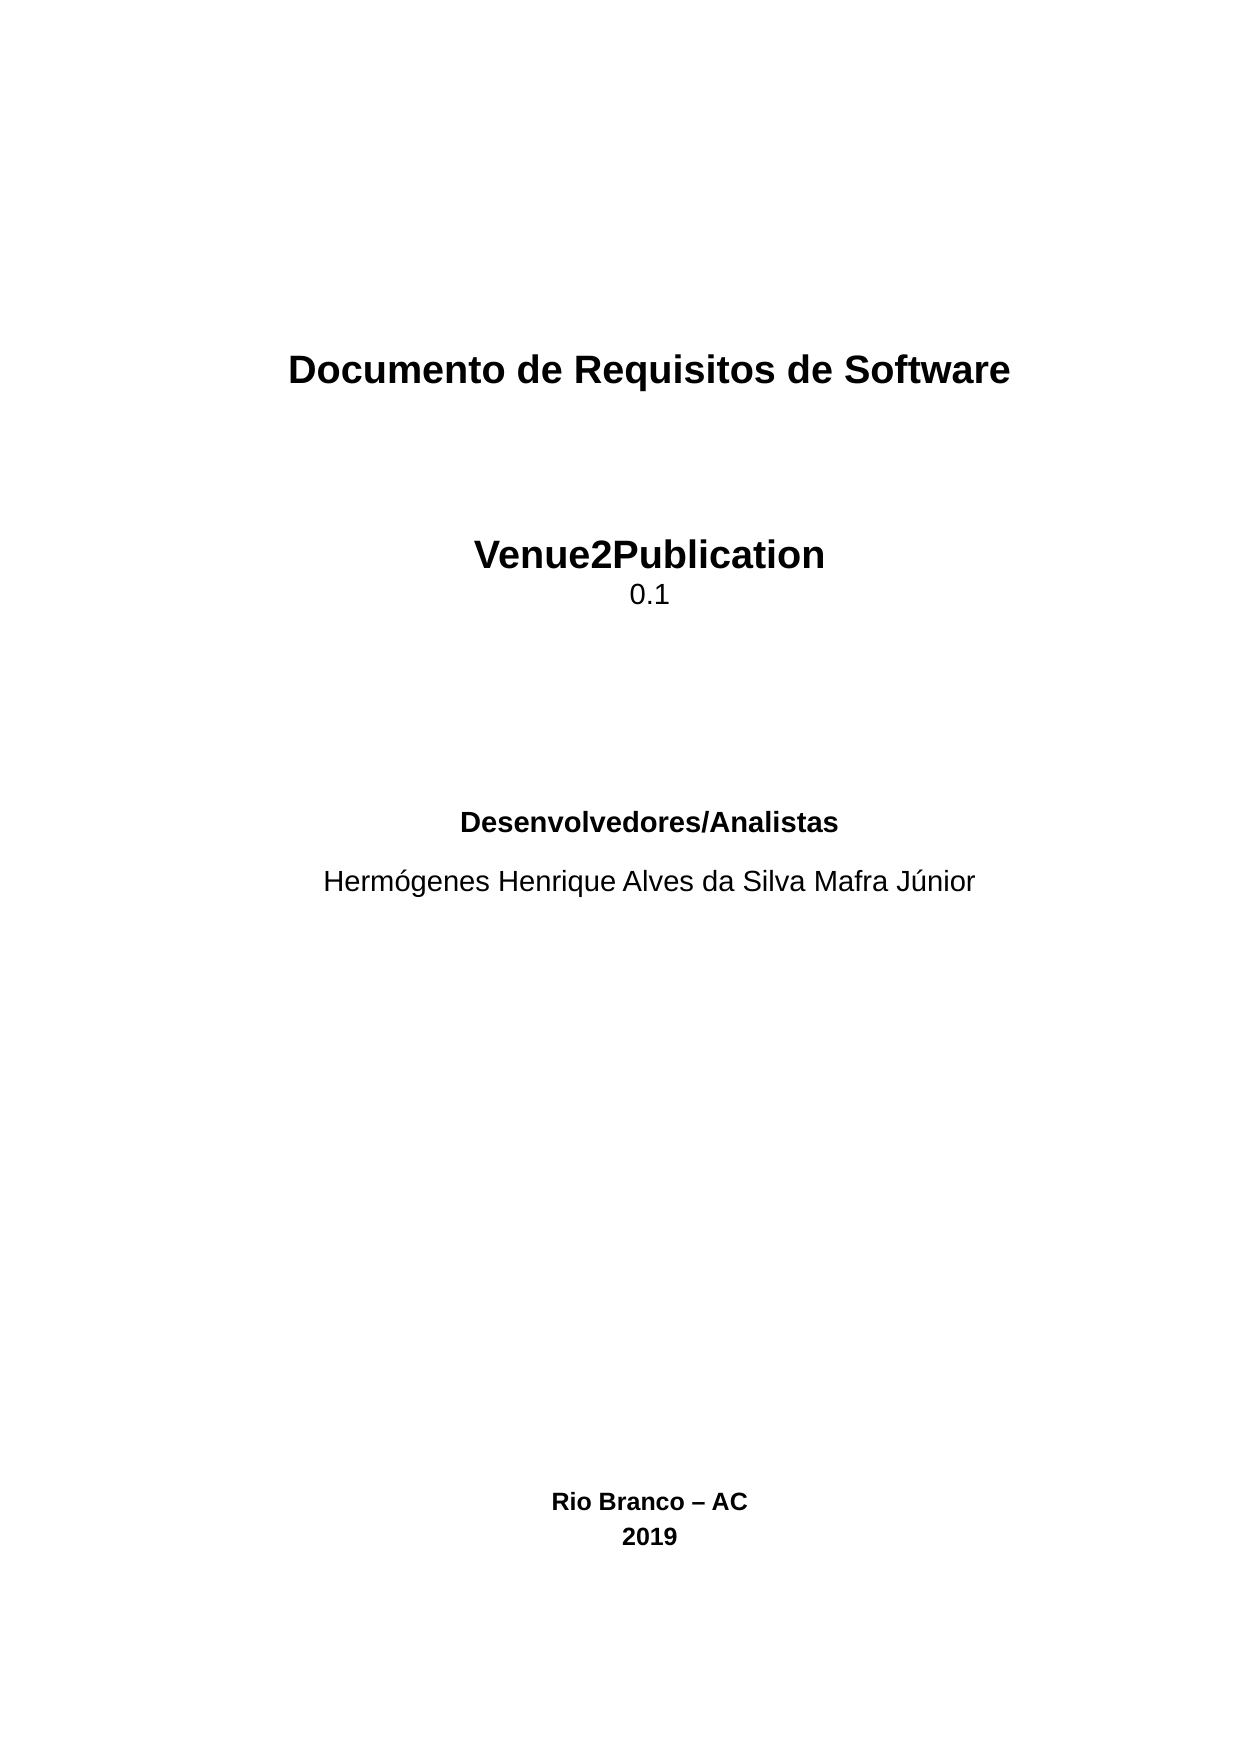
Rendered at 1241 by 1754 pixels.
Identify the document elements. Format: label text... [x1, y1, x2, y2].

text Rio Branco – AC [177, 1487, 1122, 1516]
text 2019 [177, 1522, 1122, 1551]
text 0.1 [177, 577, 1122, 611]
text Desenvolvedores/Analistas [177, 805, 1122, 839]
text Documento de Requisitos de Software [177, 346, 1122, 392]
text Venue2Publication [177, 532, 1122, 577]
text Hermógenes Henrique Alves da Silva Mafra Júnior [177, 864, 1122, 897]
